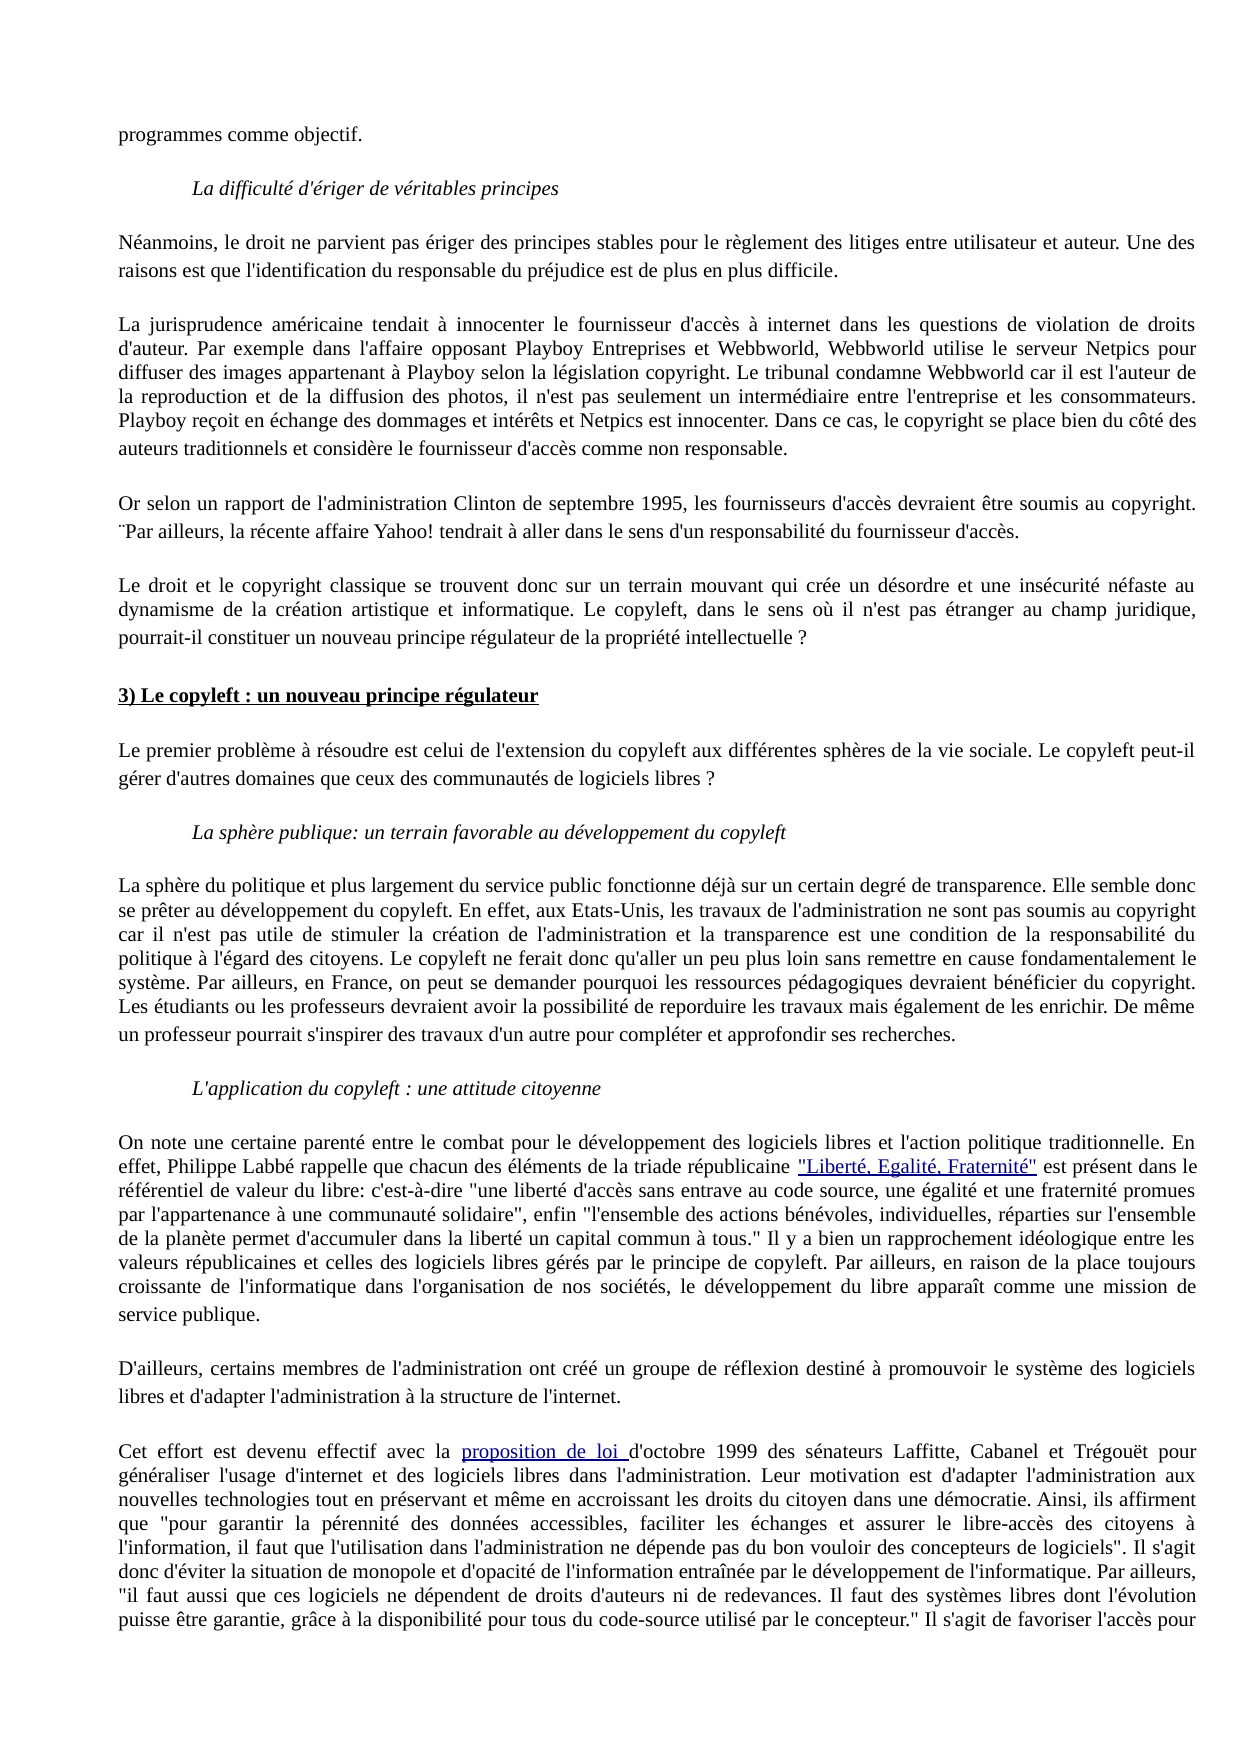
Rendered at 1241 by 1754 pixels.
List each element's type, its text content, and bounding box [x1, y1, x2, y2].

table_header programmes comme objectif. La difficulté d'ériger de véritables principes Néanmoins, le droit ne parvient pas ériger des principes stables pour le règlement des litiges entre utilisateur et auteur. Une des raisons est que l'identification du responsable du préjudice est de plus en plus difficile. La jurisprudence américaine tendait à innocenter le fournisseur d'accès à internet dans les questions de violation de droits d'auteur. Par exemple dans l'affaire opposant Playboy Entreprises et Webbworld, Webbworld utilise le serveur Netpics pour diffuser des images appartenant à Playboy selon la législation copyright. Le tribunal condamne Webbworld car il est l'auteur de la reproduction et de la diffusion des photos, il n'est pas seulement un intermédiaire entre l'entreprise et les consommateurs. Playboy reçoit en échange des dommages et intérêts et Netpics est innocenter. Dans ce cas, le copyright se place bien du côté des auteurs traditionnels et considère le fournisseur d'accès comme non responsable. Or selon un rapport de l'administration Clinton de septembre 1995, les fournisseurs d'accès devraient être soumis au copyright. ¨Par ailleurs, la récente affaire Yahoo! tendrait à aller dans le sens d'un responsabilité du fournisseur d'accès. Le droit et le copyright classique se trouvent donc sur un terrain mouvant qui crée un désordre et une insécurité néfaste au dynamisme de la création artistique et informatique. Le copyleft, dans le sens où il n'est pas étranger au champ juridique, pourrait-il constituer un nouveau principe régulateur de la propriété intellectuelle ? 3) Le copyleft : un nouveau principe régulateur Le premier problème à résoudre est celui de l'extension du copyleft aux différentes sphères de la vie sociale. Le copyleft peut-il gérer d'autres domaines que ceux des communautés de logiciels libres ? La sphère publique: un terrain favorable au développement du copyleft La sphère du politique et plus largement du service public fonctionne déjà sur un certain degré de transparence. Elle semble donc se prêter au développement du copyleft. En effet, aux Etats-Unis, les travaux de l'administration ne sont pas soumis au copyright car il n'est pas utile de stimuler la création de l'administration et la transparence est une condition de la responsabilité du politique à l'égard des citoyens. Le copyleft ne ferait donc qu'aller un peu plus loin sans remettre en cause fondamentalement le système. Par ailleurs, en France, on peut se demander pourquoi les ressources pédagogiques devraient bénéficier du copyright. Les étudiants ou les professeurs devraient avoir la possibilité de reporduire les travaux mais également de les enrichir. De même un professeur pourrait s'inspirer des travaux d'un autre pour compléter et approfondir ses recherches. L'application du copyleft : une attitude citoyenne On note une certaine parenté entre le combat pour le développement des logiciels libres et l'action politique traditionnelle. En effet, Philippe Labbé rappelle que chacun des éléments de la triade républicaine "Liberté, Egalité, Fraternité" est présent dans le référentiel de valeur du libre: c'est-à-dire "une liberté d'accès sans entrave au code source, une égalité et une fraternité promues par l'appartenance à une communauté solidaire", enfin "l'ensemble des actions bénévoles, individuelles, réparties sur l'ensemble de la planète permet d'accumuler dans la liberté un capital commun à tous." Il y a bien un rapprochement idéologique entre les valeurs républicaines et celles des logiciels libres gérés par le principe de copyleft. Par ailleurs, en raison de la place toujours croissante de l'informatique dans l'organisation de nos sociétés, le développement du libre apparaît comme une mission de service publique. D'ailleurs, certains membres de l'administration ont créé un groupe de réflexion destiné à promouvoir le système des logiciels libres et d'adapter l'administration à la structure de l'internet. Cet effort est devenu effectif avec la proposition de loi d'octobre 1999 des sénateurs Laffitte, Cabanel et Trégouët pour généraliser l'usage d'internet et des logiciels libres dans l'administration. Leur motivation est d'adapter l'administration aux nouvelles technologies tout en préservant et même en accroissant les droits du citoyen dans une démocratie. Ainsi, ils affirment que "pour garantir la pérennité des données accessibles, faciliter les échanges et assurer le libre-accès des citoyens à l'information, il faut que l'utilisation dans l'administration ne dépende pas du bon vouloir des concepteurs de logiciels". Il s'agit donc d'éviter la situation de monopole et d'opacité de l'information entraînée par le développement de l'informatique. Par ailleurs, "il faut aussi que ces logiciels ne dépendent de droits d'auteurs ni de redevances. Il faut des systèmes libres dont l'évolution puisse être garantie, grâce à la disponibilité pour tous du code-source utilisé par le concepteur." Il s'agit de favoriser l'accès pour [118, 118, 1198, 1631]
